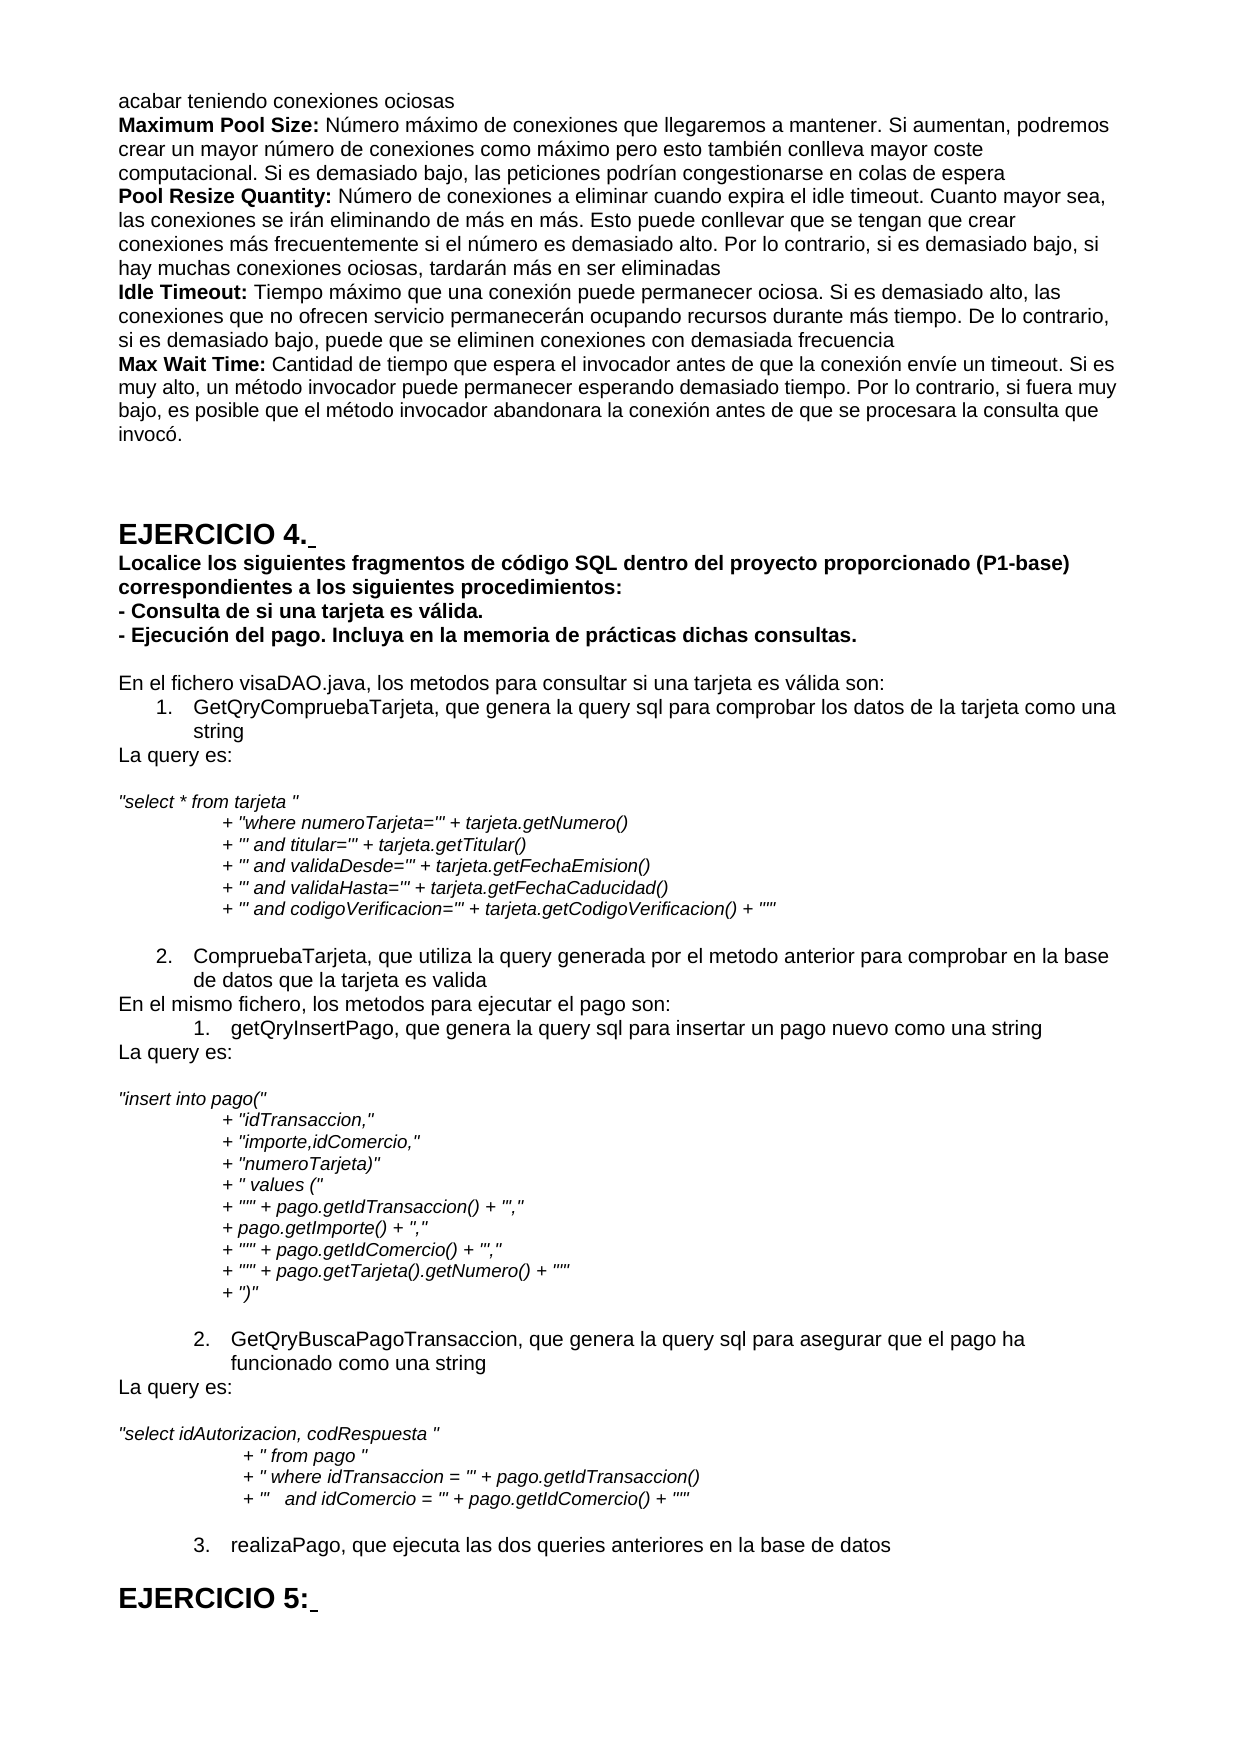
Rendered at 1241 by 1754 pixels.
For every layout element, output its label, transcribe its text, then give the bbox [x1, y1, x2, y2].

subtitle + "numeroTarjeta)" [118, 1152, 1122, 1174]
subtitle + "' and idComercio = '" + pago.getIdComercio() + "'" [118, 1488, 1122, 1509]
subtitle + "' and codigoVerificacion='" + tarjeta.getCodigoVerificacion() + "'" [118, 898, 1122, 920]
subtitle + "'" + pago.getIdTransaccion() + "'," [118, 1195, 1122, 1217]
subtitle La query es: [118, 1375, 1122, 1399]
subtitle Maximum Pool Size: Número máximo de conexiones que llegaremos a mantener. Si aumentan, podremos crear un mayor número de conexiones como máximo pero esto también conlleva mayor coste computacional. Si es demasiado bajo, las peticiones podrían congestionarse en colas de espera [118, 112, 1122, 184]
subtitle CompruebaTarjeta, que utiliza la query generada por el metodo anterior para comprobar en la base de datos que la tarjeta es valida [156, 944, 1122, 992]
subtitle - Ejecución del pago. Incluya en la memoria de prácticas dichas consultas. [118, 623, 1122, 647]
subtitle + "' and validaDesde='" + tarjeta.getFechaEmision() [118, 855, 1122, 877]
subtitle Localice los siguientes fragmentos de código SQL dentro del proyecto proporcionado (P1-base) correspondientes a los siguientes procedimientos: [118, 551, 1122, 599]
subtitle Idle Timeout: Tiempo máximo que una conexión puede permanecer ociosa. Si es demasiado alto, las conexiones que no ofrecen servicio permanecerán ocupando recursos durante más tiempo. De lo contrario, si es demasiado bajo, puede que se eliminen conexiones con demasiada frecuencia [118, 280, 1122, 352]
subtitle En el mismo fichero, los metodos para ejecutar el pago son: [118, 992, 1122, 1016]
subtitle getQryInsertPago, que genera la query sql para insertar un pago nuevo como una string [193, 1016, 1122, 1040]
subtitle "select * from tarjeta " [118, 790, 1122, 812]
subtitle + "'" + pago.getIdComercio() + "'," [118, 1238, 1122, 1260]
subtitle "insert into pago(" [118, 1088, 1122, 1109]
subtitle "select idAutorizacion, codRespuesta " [118, 1423, 1122, 1444]
subtitle + "idTransaccion," [118, 1109, 1122, 1131]
subtitle Max Wait Time: Cantidad de tiempo que espera el invocador antes de que la conexión envíe un timeout. Si es muy alto, un método invocador puede permanecer esperando demasiado tiempo. Por lo contrario, si fuera muy bajo, es posible que el método invocador abandonara la conexión antes de que se procesara la consulta que invocó. [118, 352, 1122, 445]
subtitle + pago.getImporte() + "," [118, 1217, 1122, 1238]
subtitle + " values (" [118, 1174, 1122, 1195]
subtitle + " where idTransaccion = '" + pago.getIdTransaccion() [118, 1466, 1122, 1488]
subtitle + "' and titular='" + tarjeta.getTitular() [118, 833, 1122, 855]
subtitle La query es: [118, 742, 1122, 766]
subtitle acabar teniendo conexiones ociosas [118, 88, 1122, 112]
subtitle GetQryBuscaPagoTransaccion, que genera la query sql para asegurar que el pago ha funcionado como una string [193, 1327, 1122, 1375]
subtitle En el fichero visaDAO.java, los metodos para consultar si una tarjeta es válida son: [118, 671, 1122, 694]
subtitle + " from pago " [118, 1444, 1122, 1466]
subtitle EJERCICIO 4. [118, 517, 1122, 551]
subtitle EJERCICIO 5: [118, 1581, 1122, 1615]
subtitle + "where numeroTarjeta='" + tarjeta.getNumero() [118, 812, 1122, 833]
subtitle - Consulta de si una tarjeta es válida. [118, 599, 1122, 623]
subtitle + "'" + pago.getTarjeta().getNumero() + "'" [118, 1260, 1122, 1282]
subtitle + "importe,idComercio," [118, 1131, 1122, 1152]
subtitle La query es: [118, 1040, 1122, 1064]
subtitle + "' and validaHasta='" + tarjeta.getFechaCaducidad() [118, 877, 1122, 898]
subtitle GetQryCompruebaTarjeta, que genera la query sql para comprobar los datos de la tarjeta como una string [156, 694, 1122, 742]
subtitle realizaPago, que ejecuta las dos queries anteriores en la base de datos [193, 1533, 1122, 1557]
subtitle Pool Resize Quantity: Número de conexiones a eliminar cuando expira el idle timeout. Cuanto mayor sea, las conexiones se irán eliminando de más en más. Esto puede conllevar que se tengan que crear conexiones más frecuentemente si el número es demasiado alto. Por lo contrario, si es demasiado bajo, si hay muchas conexiones ociosas, tardarán más en ser eliminadas [118, 184, 1122, 280]
subtitle + ")" [118, 1282, 1122, 1303]
